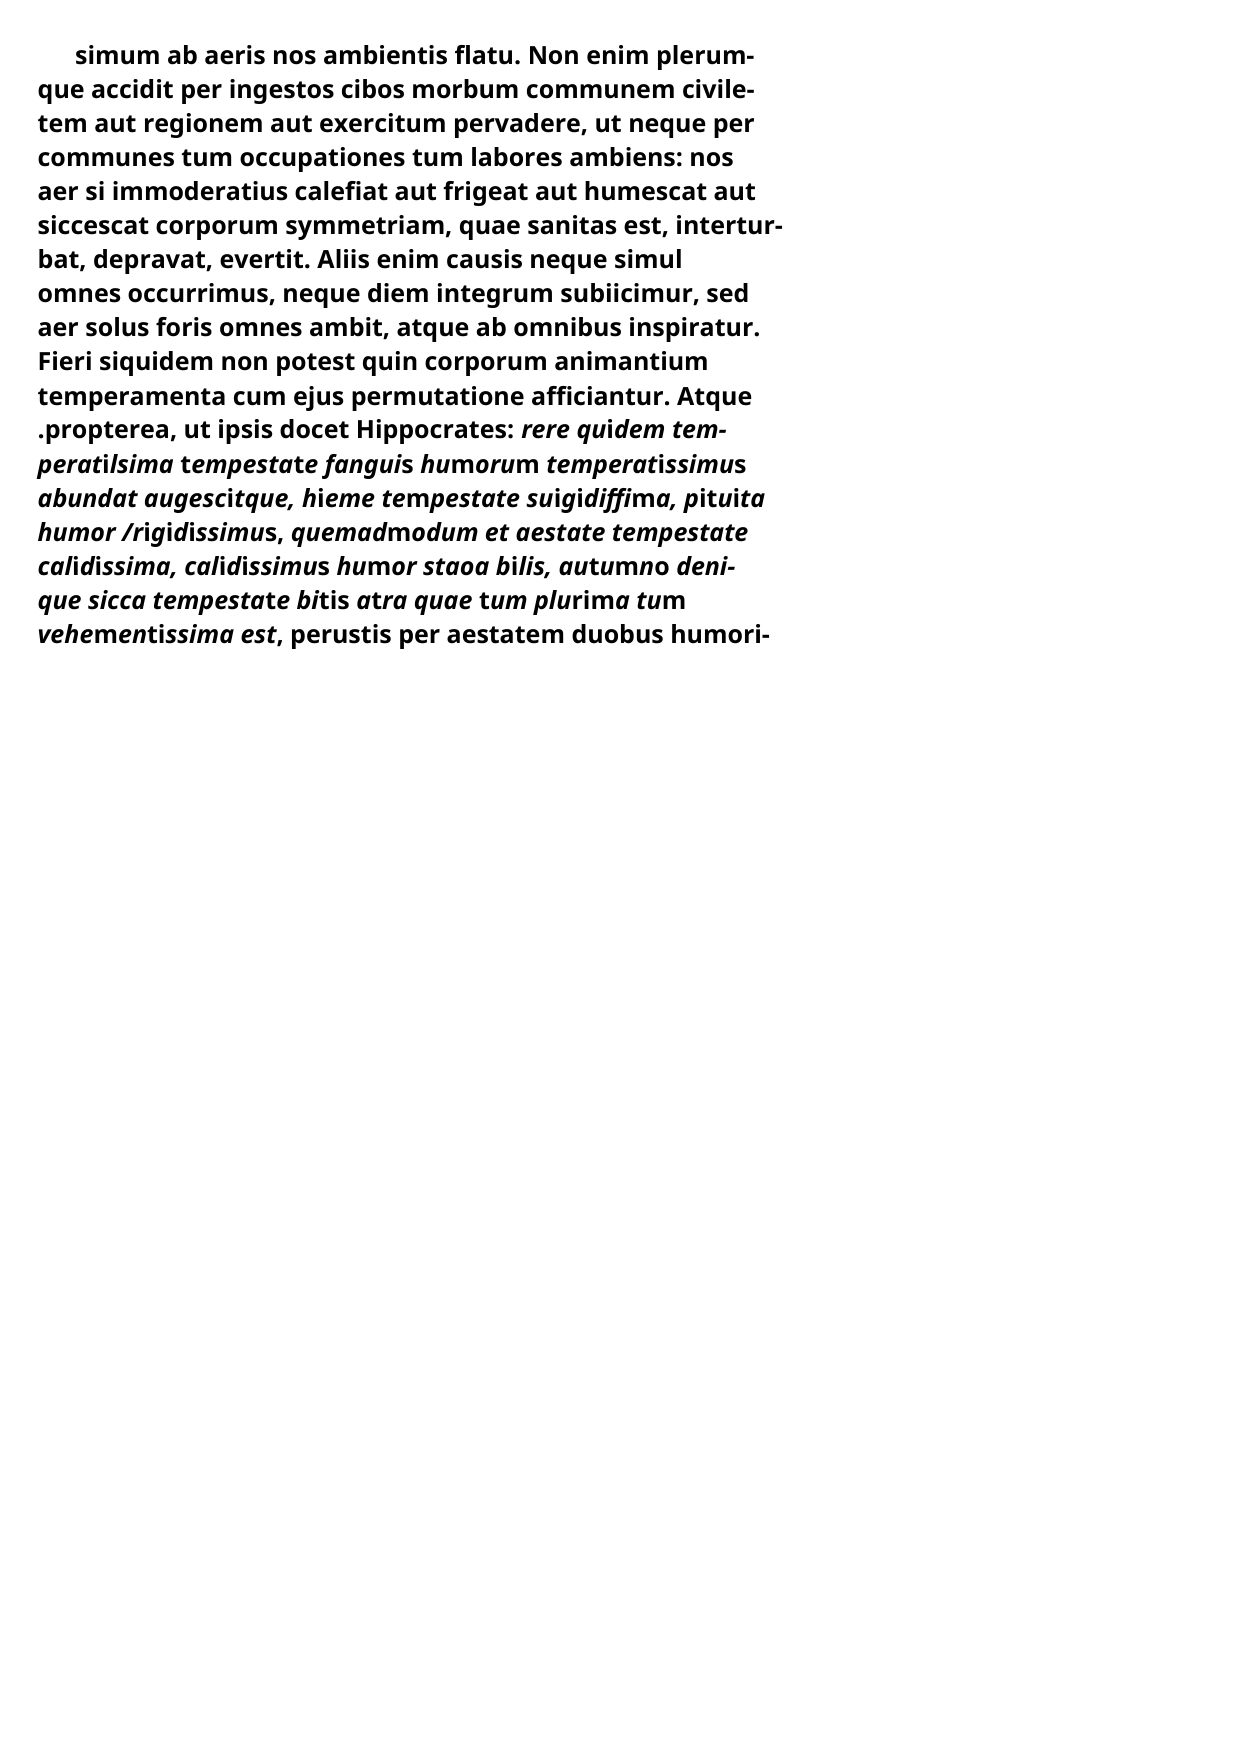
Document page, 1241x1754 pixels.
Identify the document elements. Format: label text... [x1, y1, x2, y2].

text simum ab aeris nos ambientis flatu. Non enim plerum- que accidit per ingestos cibos morbum communem civile- tem aut regionem aut exercitum pervadere, ut neque per communes tum occupationes tum labores ambiens: nos aer si immoderatius calefiat aut frigeat aut humescat aut siccescat corporum symmetriam, quae sanitas est, intertur- bat, depravat, evertit. Aliis enim causis neque simul omnes occurrimus, neque diem integrum subiicimur, sed aer solus foris omnes ambit, atque ab omnibus inspiratur. Fieri siquidem non potest quin corporum animantium temperamenta cum ejus permutatione afficiantur. Atque .propterea, ut ipsis docet Hippocrates: rere quidem tem- peratilsima tempestate fanguis humorum temperatissimus abundat augescitque, hieme tempestate suigidiffima, pituita humor /rigidissimus, quemadmodum et aestate tempestate calidissima, calidissimus humor staoa bilis, autumno deni- que sicca tempestate bitis atra quae tum plurima tum vehementissima est, perustis per aestatem duobus humori- [37, 37, 1203, 651]
